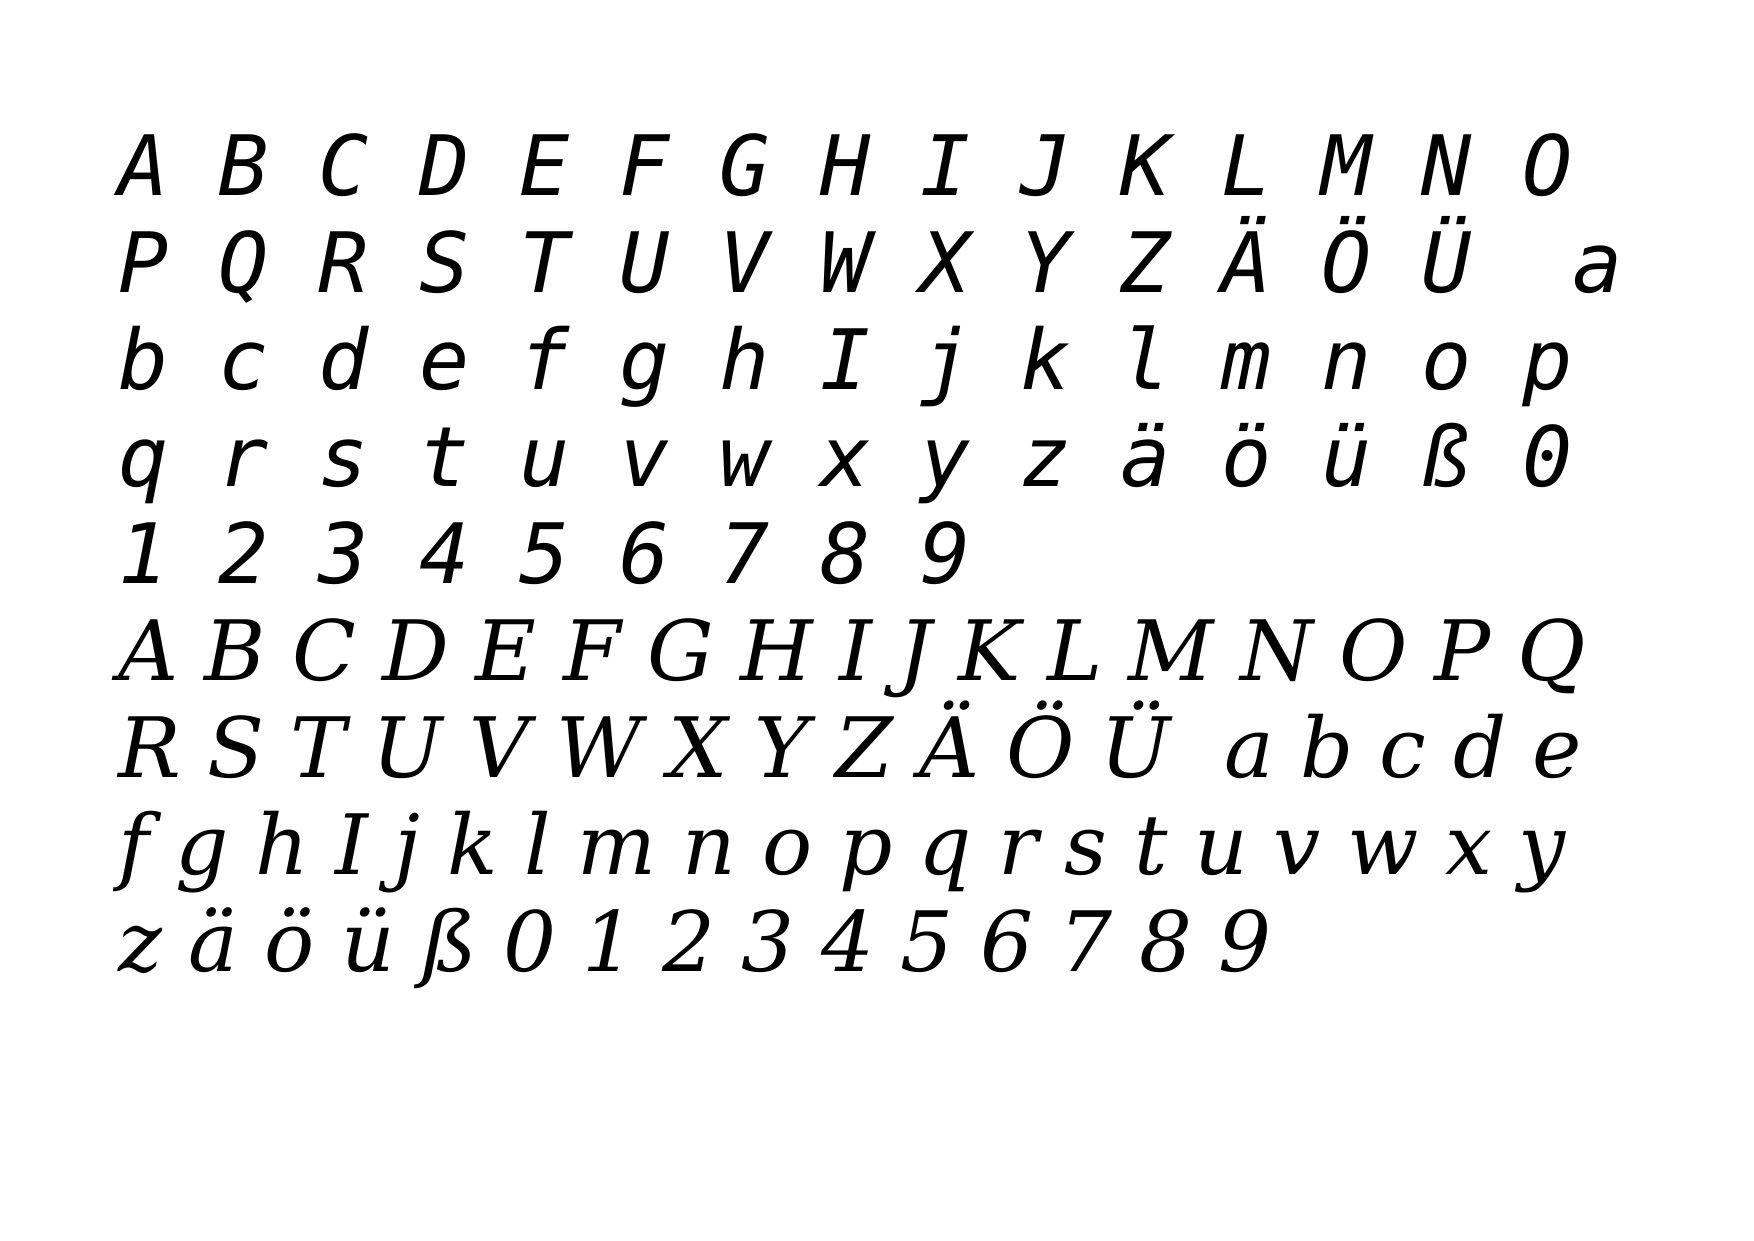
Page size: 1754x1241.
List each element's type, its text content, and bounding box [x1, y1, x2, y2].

text A B C D E F G H I J K L M N O P Q R S T U V W X Y Z Ä Ö Ü a b c d e f g h I j k l m n o p q r s t u v w x y z ä ö ü ß 0 1 2 3 4 5 6 7 8 9 [118, 118, 1635, 603]
text A B C D E F G H I J K L M N O P Q R S T U V W X Y Z Ä Ö Ü a b c d e f g h I j k l m n o p q r s t u v w x y z ä ö ü ß 0 1 2 3 4 5 6 7 8 9 [118, 603, 1635, 991]
